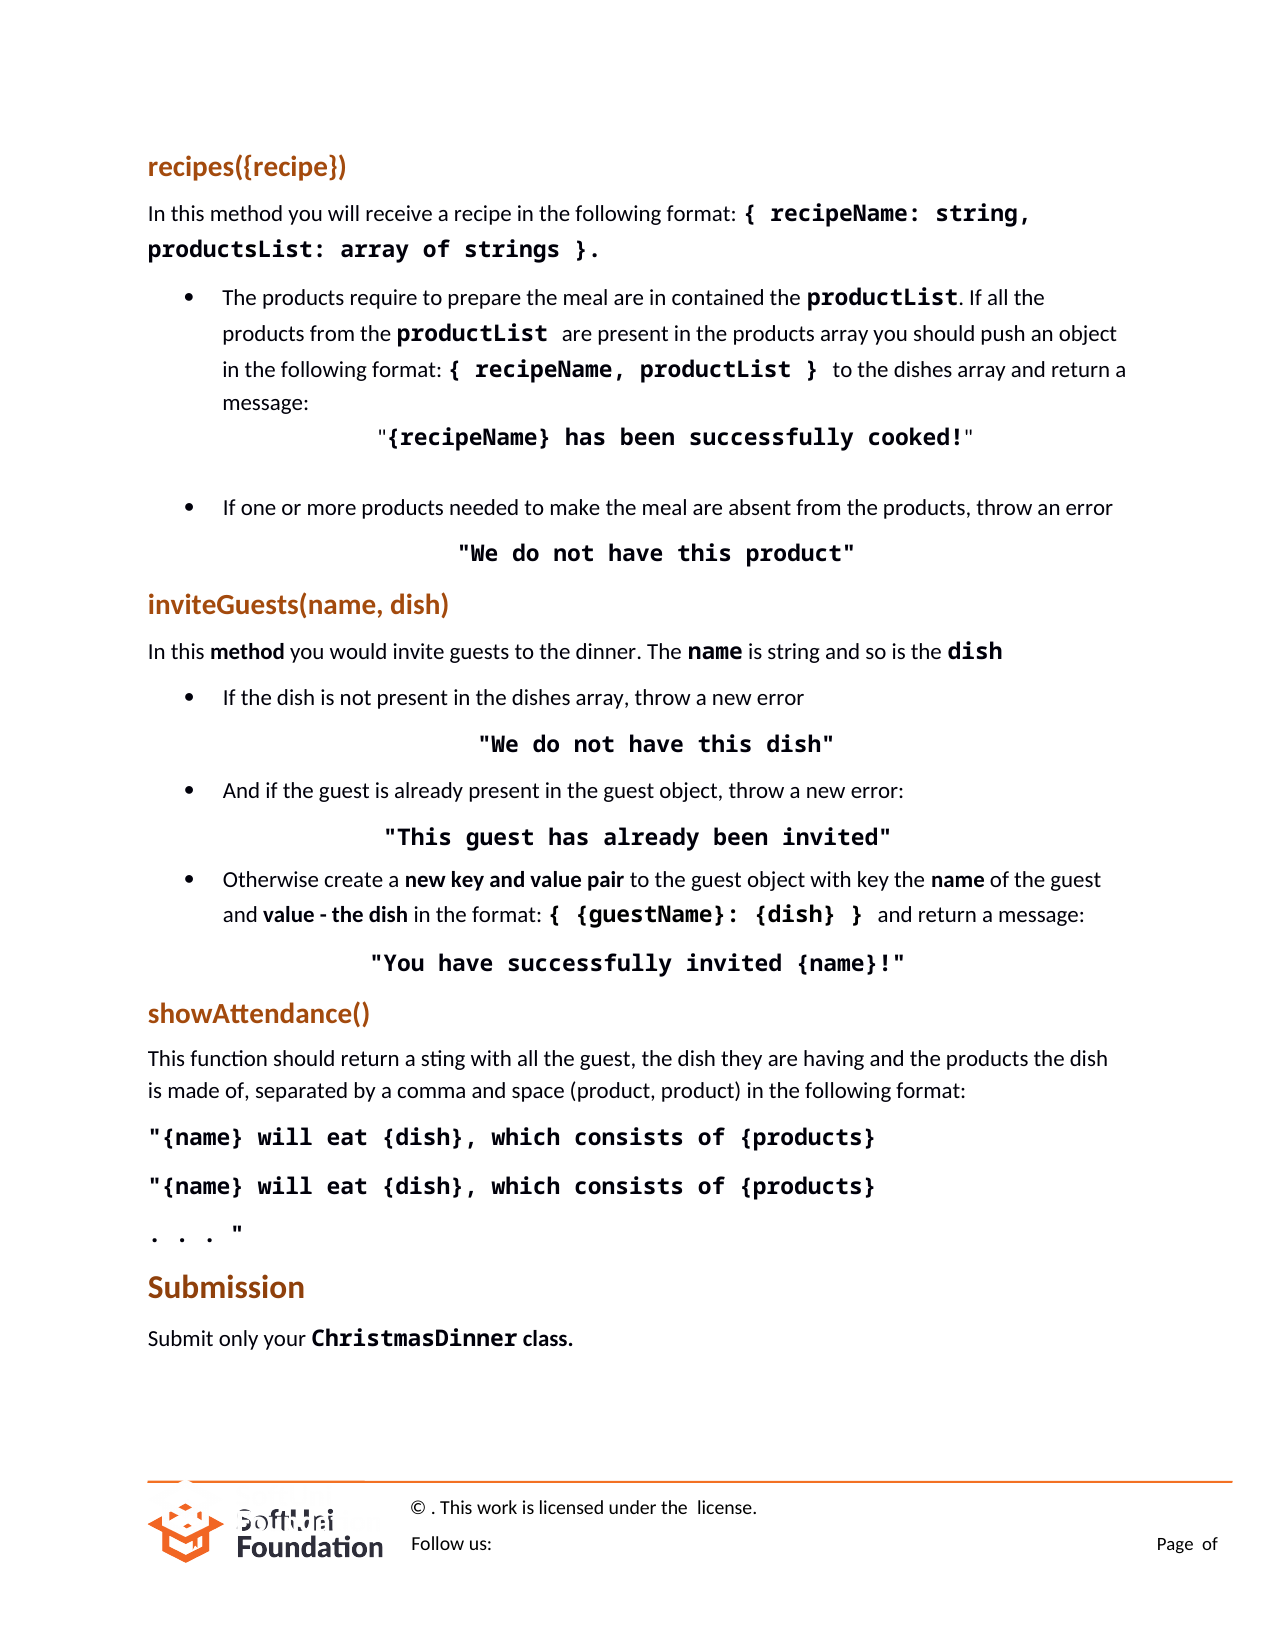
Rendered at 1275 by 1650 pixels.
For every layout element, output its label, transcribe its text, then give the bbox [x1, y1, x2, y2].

subtitle "This guest has already been invited" [148, 821, 1127, 852]
text "We do not have this dish" [185, 728, 1127, 759]
subtitle "{name} will eat {dish}, which consists of {products} [148, 1121, 1127, 1152]
list The products require to prepare the meal are in contained the productList. If all the products from the productList are present in the products array you should push an object in the following format: { recipeName, productList } to the dishes array and return a message: [185, 281, 1127, 417]
text In this method you would invite guests to the dinner. The name is string and so is the dish [148, 635, 1127, 666]
list If the dish is not present in the dishes array, throw a new error [185, 683, 1127, 711]
list And if the guest is already present in the guest object, throw a new error: [185, 777, 1127, 804]
subtitle "You have successfully invited {name}!" [148, 947, 1127, 978]
list If one or more products needed to make the meal are absent from the products, throw an error [185, 493, 1127, 521]
picture [147, 1479, 383, 1563]
subtitle showAttendance() [148, 995, 1127, 1031]
subtitle "{name} will eat {dish}, which consists of {products} [148, 1170, 1127, 1201]
text In this method you will receive a recipe in the following format: { recipeName: string, productsList: array of strings }. [148, 197, 1127, 264]
subtitle Submission [148, 1267, 1127, 1307]
text This function should return a sting with all the guest, the dish they are having and the products the dish is made of, separated by a comma and space (product, product) in the following format: [148, 1044, 1127, 1104]
subtitle . . . " [148, 1218, 1127, 1249]
list Otherwise create a new key and value pair to the guest object with key the name of the guest and value - the dish in the format: { {guestName}: {dish} } and return a message: [185, 866, 1127, 929]
subtitle recipes({recipe}) [148, 148, 1127, 183]
text "We do not have this product" [185, 537, 1127, 568]
list "{recipeName} has been successfully cooked!" [223, 421, 1127, 452]
text Submit only your ChristmasDinner class. [148, 1322, 1127, 1353]
subtitle inviteGuests(name, dish) [148, 586, 1127, 621]
